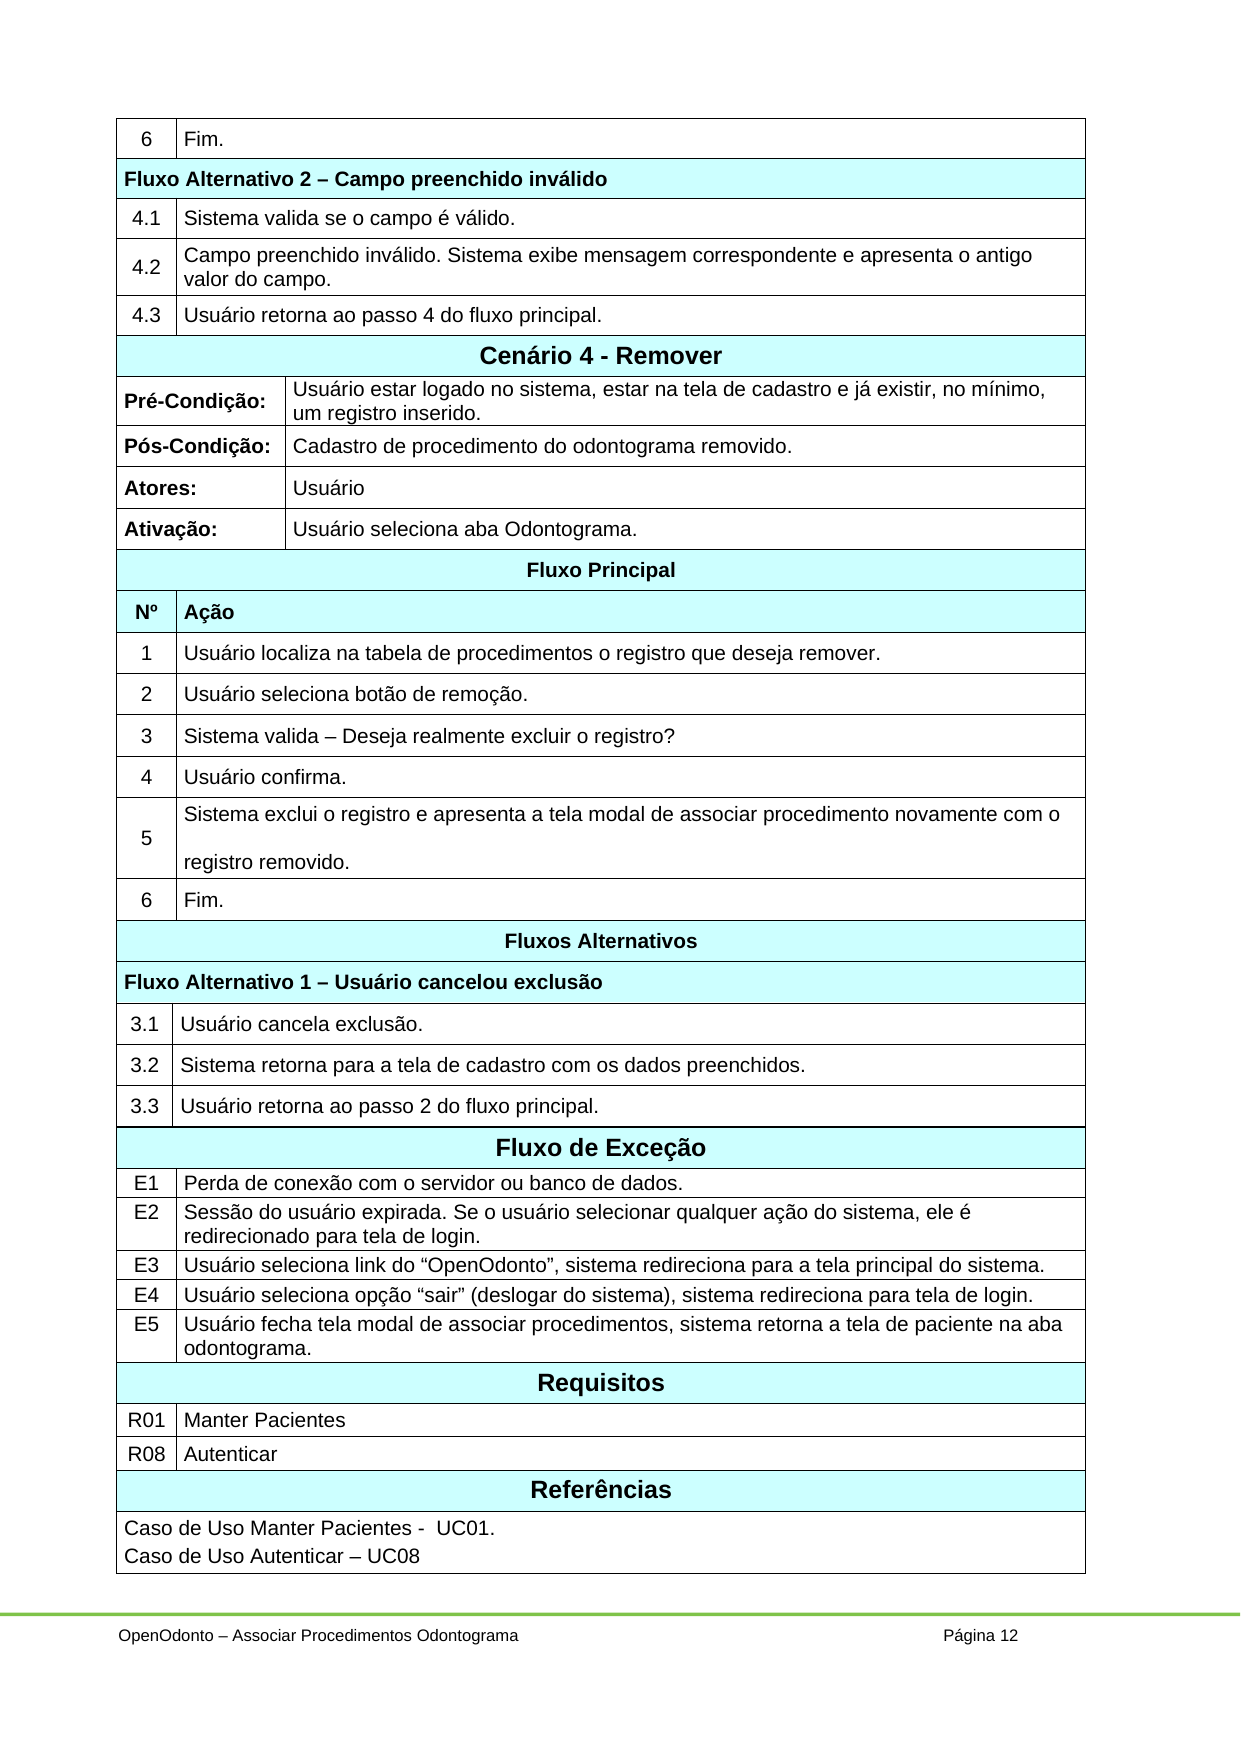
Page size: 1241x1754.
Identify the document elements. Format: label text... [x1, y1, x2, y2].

table_cell Autenticar [177, 1437, 1085, 1469]
table_cell Ativação: [117, 509, 285, 549]
table_cell E2 [117, 1198, 176, 1250]
table_cell Sistema retorna para a tela de cadastro com os dados preenchidos. [173, 1045, 1085, 1085]
table_cell Fluxo Principal [117, 550, 1085, 590]
table_cell Usuário seleciona opção “sair” (deslogar do sistema), sistema redireciona para tela de login. [177, 1280, 1085, 1308]
table_cell 3.2 [117, 1045, 172, 1085]
table_cell Caso de Uso Manter Pacientes - UC01. Caso de Uso Autenticar – UC08 [117, 1512, 1085, 1572]
table_cell 6 [117, 119, 176, 158]
table_cell Cenário 4 - Remover [117, 336, 1085, 376]
table_cell E4 [117, 1280, 176, 1308]
table_cell Usuário fecha tela modal de associar procedimentos, sistema retorna a tela de paciente na aba odontograma. [177, 1310, 1085, 1362]
table_cell Sistema valida se o campo é válido. [177, 199, 1085, 237]
table_cell 3.1 [117, 1004, 172, 1044]
table_cell Campo preenchido inválido. Sistema exibe mensagem correspondente e apresenta o antigo valor do campo. [177, 239, 1085, 295]
table_cell E1 [117, 1169, 176, 1197]
table_cell Fim. [177, 879, 1085, 920]
table_cell 3 [117, 715, 176, 756]
table_cell Usuário retorna ao passo 4 do fluxo principal. [177, 296, 1085, 334]
table_cell 3.3 [117, 1086, 172, 1126]
table_cell Nº [117, 591, 176, 632]
table_cell Referências [117, 1471, 1085, 1511]
table_cell Fluxo de Exceção [117, 1128, 1085, 1168]
table_cell Usuário estar logado no sistema, estar na tela de cadastro e já existir, no mínimo, um registro inserido. [286, 377, 1085, 425]
table_cell 4.3 [117, 296, 176, 334]
table_cell Ação [177, 591, 1085, 632]
table_cell Usuário cancela exclusão. [173, 1004, 1085, 1044]
table_cell Sistema valida – Deseja realmente excluir o registro? [177, 715, 1085, 756]
table_cell Fim. [177, 119, 1085, 158]
table_cell Manter Pacientes [177, 1404, 1085, 1436]
table_cell R01 [117, 1404, 176, 1436]
table_cell Pré-Condição: [117, 377, 285, 425]
table_cell 4.1 [117, 199, 176, 237]
table_cell Fluxo Alternativo 1 – Usuário cancelou exclusão [117, 962, 1085, 1002]
table_cell Perda de conexão com o servidor ou banco de dados. [177, 1169, 1085, 1197]
table_cell Usuário retorna ao passo 2 do fluxo principal. [173, 1086, 1085, 1126]
table_cell Sistema exclui o registro e apresenta a tela modal de associar procedimento novamente com o registro removido. [177, 798, 1085, 878]
table_cell Fluxo Alternativo 2 – Campo preenchido inválido [117, 159, 1085, 198]
table_cell R08 [117, 1437, 176, 1469]
table_cell Usuário confirma. [177, 757, 1085, 797]
table_cell Usuário [286, 467, 1085, 508]
table_cell Cadastro de procedimento do odontograma removido. [286, 426, 1085, 466]
table_cell 2 [117, 674, 176, 714]
table_cell 1 [117, 633, 176, 673]
table_cell Usuário localiza na tabela de procedimentos o registro que deseja remover. [177, 633, 1085, 673]
table_cell E3 [117, 1251, 176, 1279]
table_cell Usuário seleciona botão de remoção. [177, 674, 1085, 714]
table_cell Usuário seleciona link do “OpenOdonto”, sistema redireciona para a tela principal do sistema. [177, 1251, 1085, 1279]
table_cell Pós-Condição: [117, 426, 285, 466]
table_cell Fluxos Alternativos [117, 921, 1085, 961]
table_cell 5 [117, 798, 176, 878]
table_cell 4.2 [117, 239, 176, 295]
table_cell E5 [117, 1310, 176, 1362]
table_cell Usuário seleciona aba Odontograma. [286, 509, 1085, 549]
table_cell 4 [117, 757, 176, 797]
table_cell Atores: [117, 467, 285, 508]
table_cell Sessão do usuário expirada. Se o usuário selecionar qualquer ação do sistema, ele é redirecionado para tela de login. [177, 1198, 1085, 1250]
table_cell 6 [117, 879, 176, 920]
table_cell Requisitos [117, 1363, 1085, 1403]
